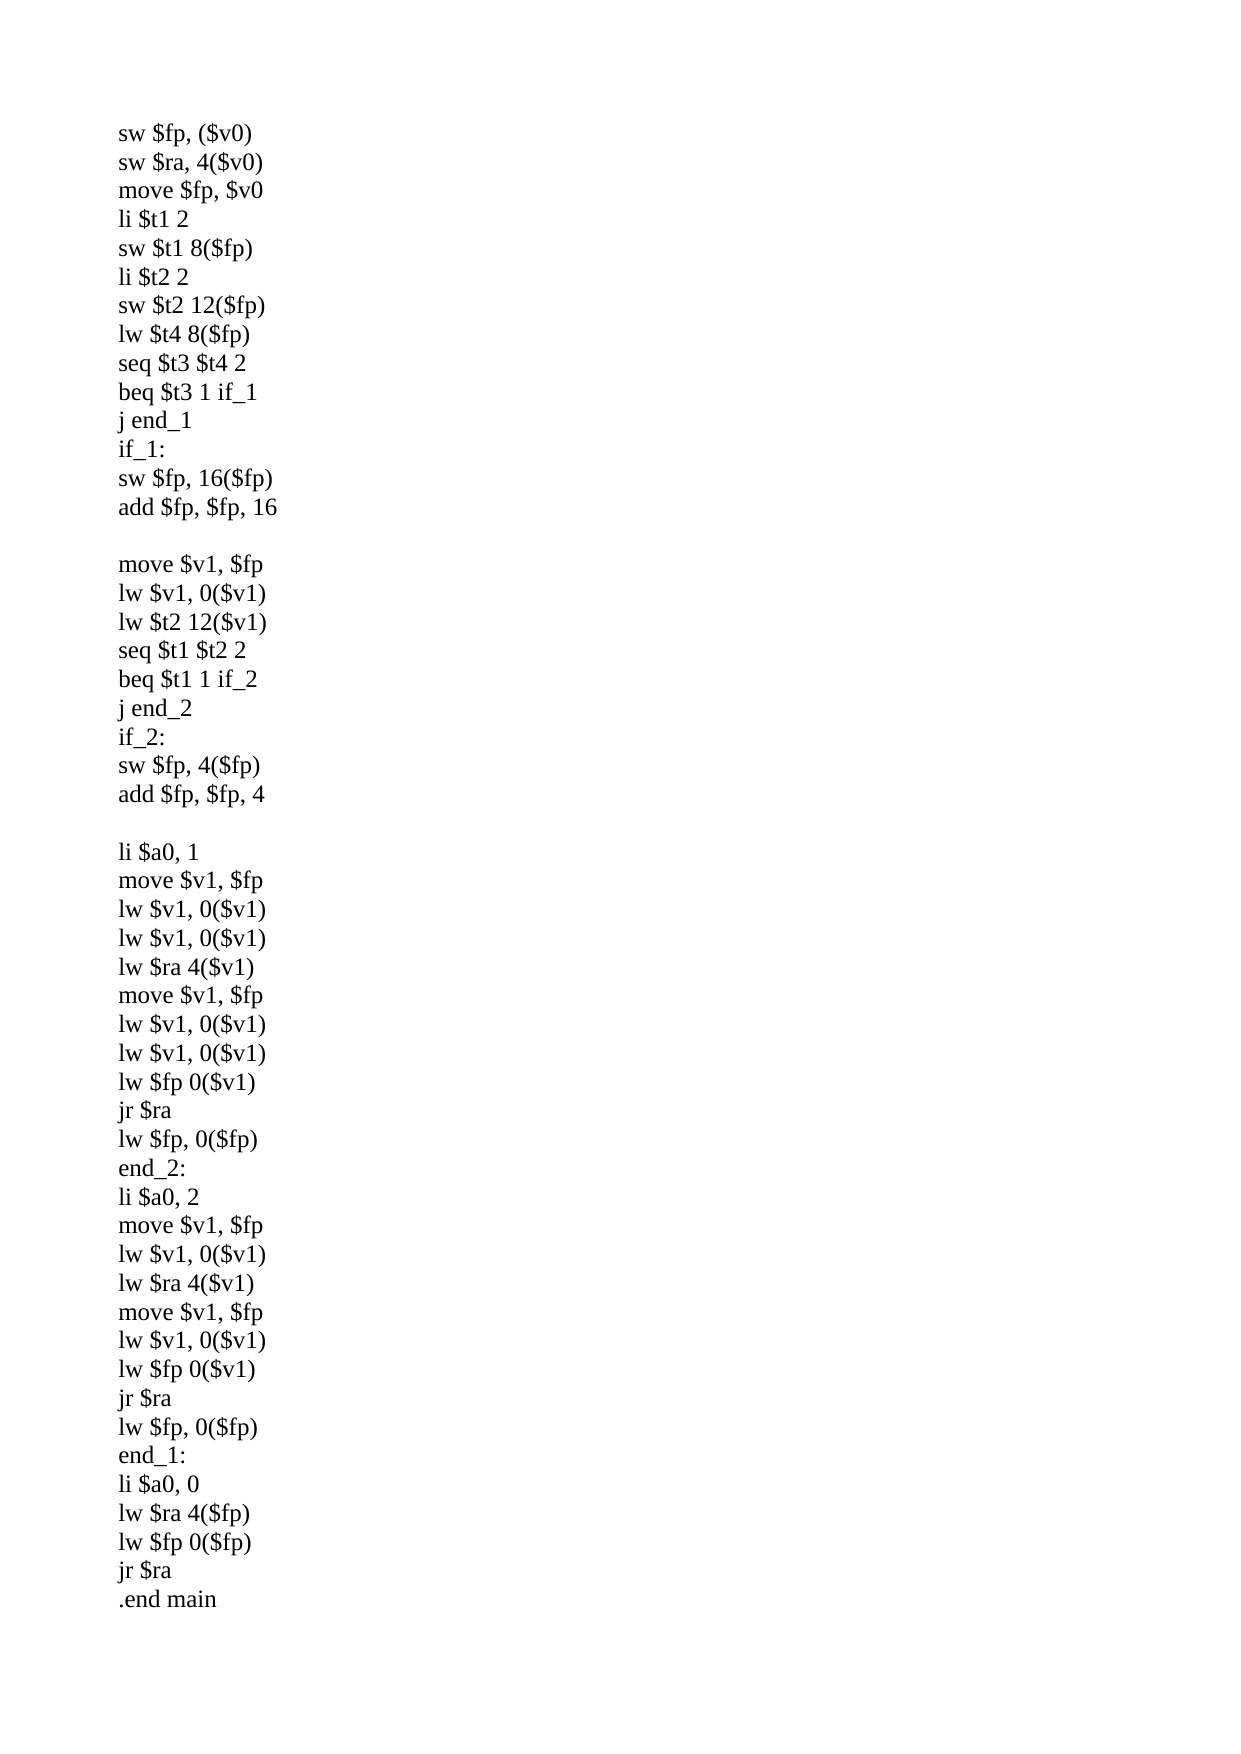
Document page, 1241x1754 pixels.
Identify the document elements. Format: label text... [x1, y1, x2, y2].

text sw $ra, 4($v0) [118, 147, 1122, 176]
text seq $t1 $t2 2 [118, 636, 1122, 664]
text lw $ra 4($fp) [118, 1498, 1122, 1527]
text beq $t3 1 if_1 [118, 377, 1122, 406]
text lw $v1, 0($v1) [118, 1239, 1122, 1268]
text beq $t1 1 if_2 [118, 664, 1122, 693]
text move $v1, $fp [118, 981, 1122, 1009]
text move $v1, $fp [118, 549, 1122, 578]
text .end main [118, 1584, 1122, 1613]
text li $a0, 1 [118, 837, 1122, 866]
text li $t1 2 [118, 204, 1122, 233]
text lw $fp, 0($fp) [118, 1124, 1122, 1153]
text li $a0, 0 [118, 1469, 1122, 1498]
text lw $t4 8($fp) [118, 319, 1122, 348]
text if_1: [118, 434, 1122, 463]
text lw $fp 0($fp) [118, 1527, 1122, 1556]
text li $t2 2 [118, 262, 1122, 291]
text sw $t1 8($fp) [118, 233, 1122, 262]
text jr $ra [118, 1383, 1122, 1412]
text move $v1, $fp [118, 1211, 1122, 1239]
text end_2: [118, 1153, 1122, 1182]
text lw $v1, 0($v1) [118, 1038, 1122, 1067]
text add $fp, $fp, 16 [118, 492, 1122, 521]
text lw $fp, 0($fp) [118, 1412, 1122, 1441]
text lw $t2 12($v1) [118, 607, 1122, 636]
text end_1: [118, 1441, 1122, 1469]
text sw $fp, 4($fp) [118, 751, 1122, 779]
text j end_2 [118, 693, 1122, 722]
text lw $fp 0($v1) [118, 1067, 1122, 1096]
text if_2: [118, 722, 1122, 751]
text lw $ra 4($v1) [118, 952, 1122, 981]
text lw $v1, 0($v1) [118, 1326, 1122, 1354]
text li $a0, 2 [118, 1182, 1122, 1211]
text j end_1 [118, 406, 1122, 434]
text lw $v1, 0($v1) [118, 1009, 1122, 1038]
text add $fp, $fp, 4 [118, 779, 1122, 808]
text sw $t2 12($fp) [118, 291, 1122, 319]
text jr $ra [118, 1556, 1122, 1584]
text lw $v1, 0($v1) [118, 894, 1122, 923]
text lw $v1, 0($v1) [118, 923, 1122, 952]
text sw $fp, ($v0) [118, 118, 1122, 147]
text sw $fp, 16($fp) [118, 463, 1122, 492]
text move $v1, $fp [118, 866, 1122, 894]
text seq $t3 $t4 2 [118, 348, 1122, 377]
text lw $v1, 0($v1) [118, 578, 1122, 607]
text lw $fp 0($v1) [118, 1354, 1122, 1383]
text move $v1, $fp [118, 1297, 1122, 1326]
text jr $ra [118, 1096, 1122, 1124]
text lw $ra 4($v1) [118, 1268, 1122, 1297]
text move $fp, $v0 [118, 176, 1122, 204]
